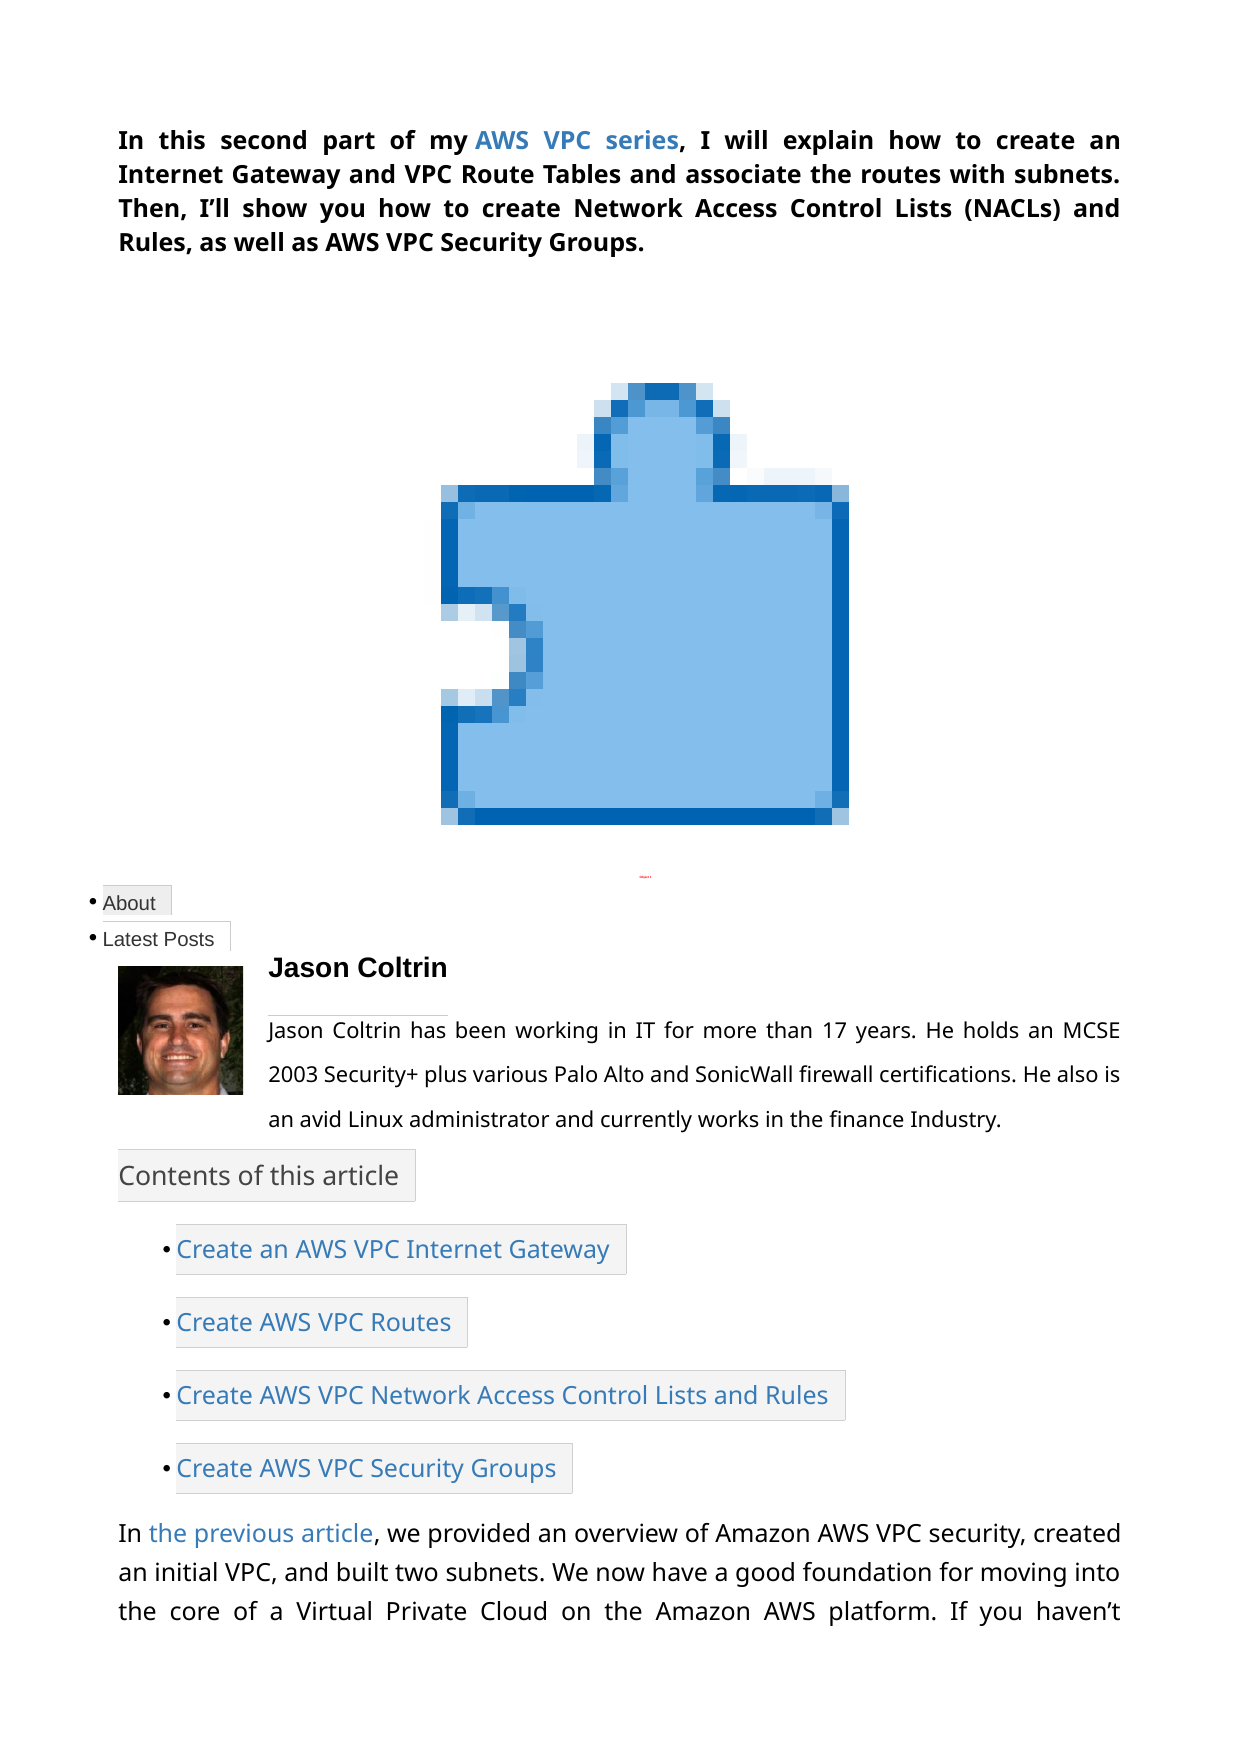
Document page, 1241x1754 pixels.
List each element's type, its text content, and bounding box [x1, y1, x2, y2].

list [573, 1443, 1122, 1493]
list [468, 1297, 1122, 1347]
list Create AWS VPC Routes [162, 1297, 467, 1347]
list About [118, 879, 1122, 915]
text [416, 1149, 1122, 1201]
list Create AWS VPC Security Groups [162, 1443, 572, 1493]
list Create an AWS VPC Internet Gateway [162, 1224, 626, 1274]
list Latest Posts [118, 915, 1122, 951]
text In the previous article, we provided an overview of Amazon AWS VPC security, created an initial VPC, and built two subnets. We now have a good foundation for moving into the core of a Virtual Private Cloud on the Amazon AWS platform. If you haven’t [118, 1516, 1122, 1628]
list [846, 1370, 1122, 1420]
text Jason Coltrin has been working in IT for more than 17 years. He holds an MCSE 2003 Security+ plus various Palo Alto and SonicWall firewall certifications. He also is an avid Linux administrator and currently works in the finance Industry. [268, 1015, 1122, 1134]
list Create AWS VPC Network Access Control Lists and Rules [162, 1370, 845, 1420]
text In this second part of my AWS VPC series, I will explain how to create an Internet Gateway and VPC Route Tables and associate the routes with subnets. Then, I’ll show you how to create Network Access Control Lists (NACLs) and Rules, as well as AWS VPC Security Groups. [118, 123, 1122, 259]
list [627, 1224, 1122, 1274]
text Contents of this article [118, 1150, 415, 1201]
subtitle Jason Coltrin [268, 951, 1122, 1015]
picture [118, 966, 244, 1095]
